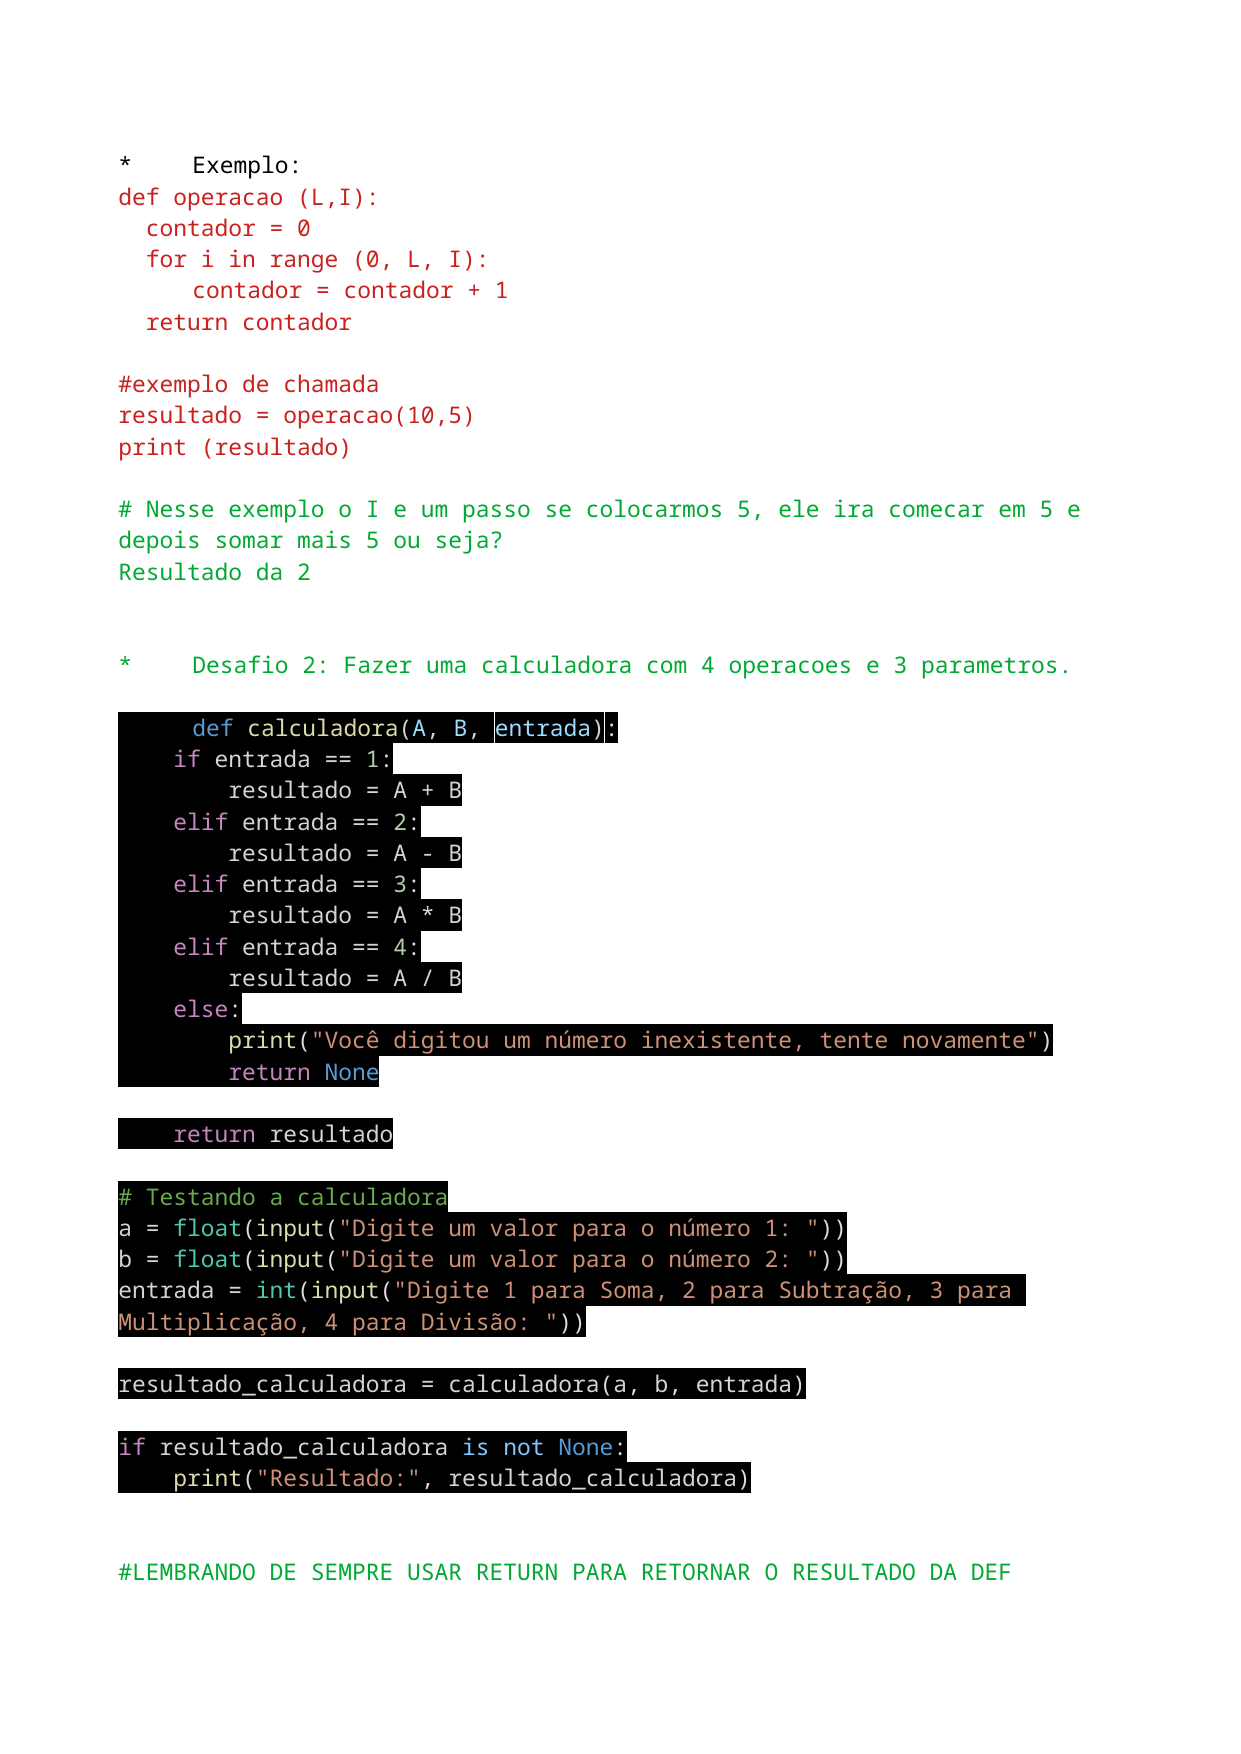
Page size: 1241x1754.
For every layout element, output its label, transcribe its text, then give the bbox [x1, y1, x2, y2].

text resultado = A * B [118, 899, 1122, 931]
text elif entrada == 3: [118, 868, 1122, 899]
text def operacao (L,I): [118, 181, 1122, 212]
text a = float(input("Digite um valor para o número 1: ")) [118, 1212, 1122, 1243]
text # Nesse exemplo o I e um passo se colocarmos 5, ele ira comecar em 5 e depois somar mais 5 ou seja? Resultado da 2 * Desafio 2: Fazer uma calculadora com 4 operacoes e 3 parametros. [118, 462, 1122, 681]
text #LEMBRANDO DE SEMPRE USAR RETURN PARA RETORNAR O RESULTADO DA DEF [118, 1493, 1122, 1587]
text resultado = operacao(10,5) [118, 399, 1122, 431]
text for i in range (0, L, I): [118, 243, 1122, 274]
text if entrada == 1: [118, 743, 1122, 774]
text return None [118, 1056, 1122, 1087]
text # Testando a calculadora [118, 1181, 1122, 1212]
text elif entrada == 2: [118, 806, 1122, 837]
text resultado = A + B [118, 774, 1122, 806]
text print("Resultado:", resultado_calculadora) [118, 1462, 1122, 1493]
text print("Você digitou um número inexistente, tente novamente") [118, 1024, 1122, 1056]
text if resultado_calculadora is not None: [118, 1431, 1122, 1462]
text resultado = A - B [118, 837, 1122, 868]
text b = float(input("Digite um valor para o número 2: ")) [118, 1243, 1122, 1274]
text return contador [118, 306, 1122, 337]
text entrada = int(input("Digite 1 para Soma, 2 para Subtração, 3 para Multiplicação, 4 para Divisão: ")) [118, 1274, 1122, 1337]
text elif entrada == 4: [118, 931, 1122, 962]
text def calculadora(A, B, entrada): [118, 712, 1122, 743]
text print (resultado) [118, 431, 1122, 462]
text return resultado [118, 1118, 1122, 1149]
text contador = contador + 1 [118, 274, 1122, 306]
text contador = 0 [118, 212, 1122, 243]
text else: [118, 993, 1122, 1024]
text #exemplo de chamada [118, 368, 1122, 399]
text resultado_calculadora = calculadora(a, b, entrada) [118, 1368, 1122, 1399]
text * Exemplo: [118, 118, 1122, 181]
text resultado = A / B [118, 962, 1122, 993]
